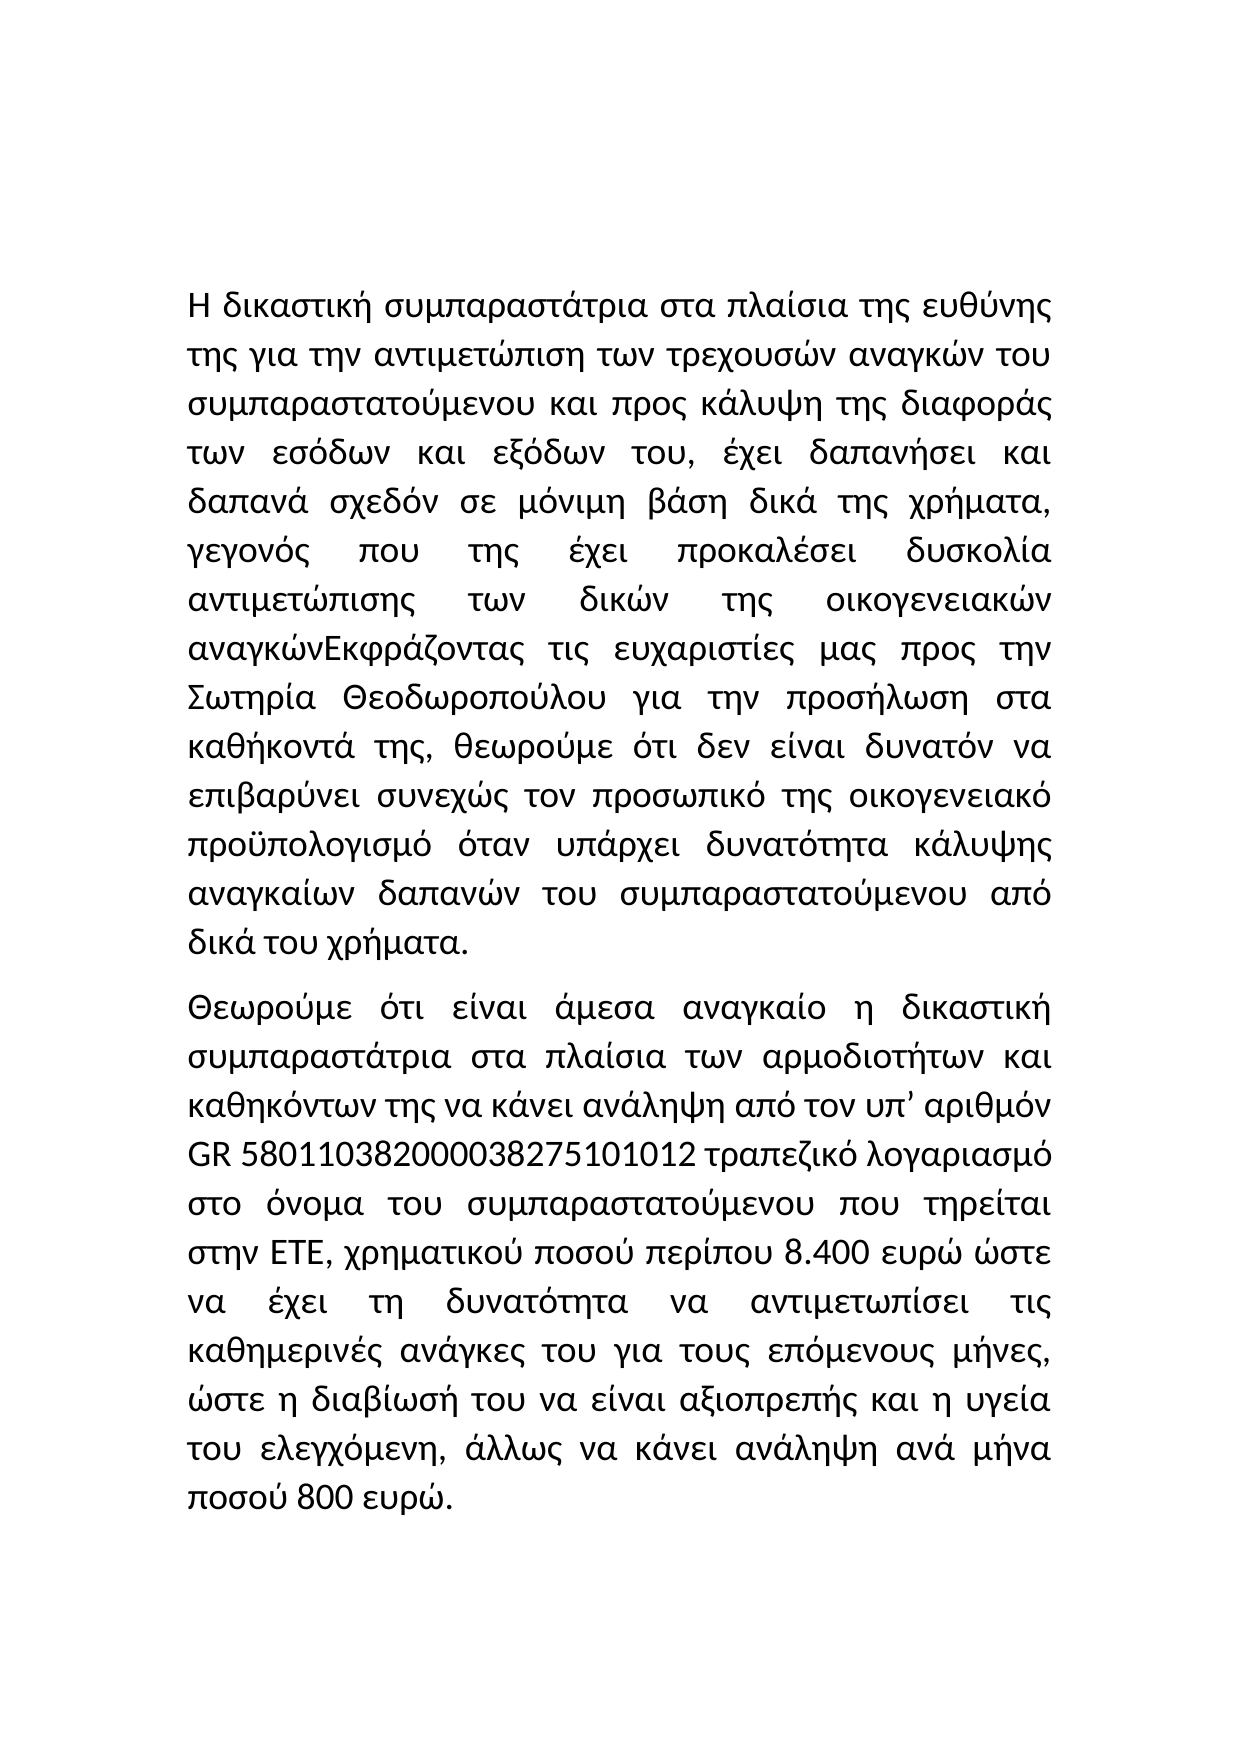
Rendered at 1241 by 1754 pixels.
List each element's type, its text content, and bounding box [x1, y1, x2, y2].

text Θεωρούμε ότι είναι άμεσα αναγκαίο η δικαστική συμπαραστάτρια στα πλαίσια των αρμοδιοτήτων και καθηκόντων της να κάνει ανάληψη από τον υπ’ αριθμόν GR 580110382000038275101012 τραπεζικό λογαριασμό στο όνομα του συμπαραστατούμενου που τηρείται στην ΕΤΕ, χρηματικού ποσού περίπου 8.400 ευρώ ώστε να έχει τη δυνατότητα να αντιμετωπίσει τις καθημερινές ανάγκες του για τους επόμενους μήνες, ώστε η διαβίωσή του να είναι αξιοπρεπής και η υγεία του ελεγχόμενη, άλλως να κάνει ανάληψη ανά μήνα ποσού 800 ευρώ. [187, 983, 1053, 1519]
text Η δικαστική συμπαραστάτρια στα πλαίσια της ευθύνης της για την αντιμετώπιση των τρεχουσών αναγκών του συμπαραστατούμενου και προς κάλυψη της διαφοράς των εσόδων και εξόδων του, έχει δαπανήσει και δαπανά σχεδόν σε μόνιμη βάση δικά της χρήματα, γεγονός που της έχει προκαλέσει δυσκολία αντιμετώπισης των δικών της οικογενειακών αναγκώνΕκφράζοντας τις ευχαριστίες μας προς την Σωτηρία Θεοδωροπούλου για την προσήλωση στα καθήκοντά της, θεωρούμε ότι δεν είναι δυνατόν να επιβαρύνει συνεχώς τον προσωπικό της οικογενειακό προϋπολογισμό όταν υπάρχει δυνατότητα κάλυψης αναγκαίων δαπανών του συμπαραστατούμενου από δικά του χρήματα. [187, 281, 1053, 963]
